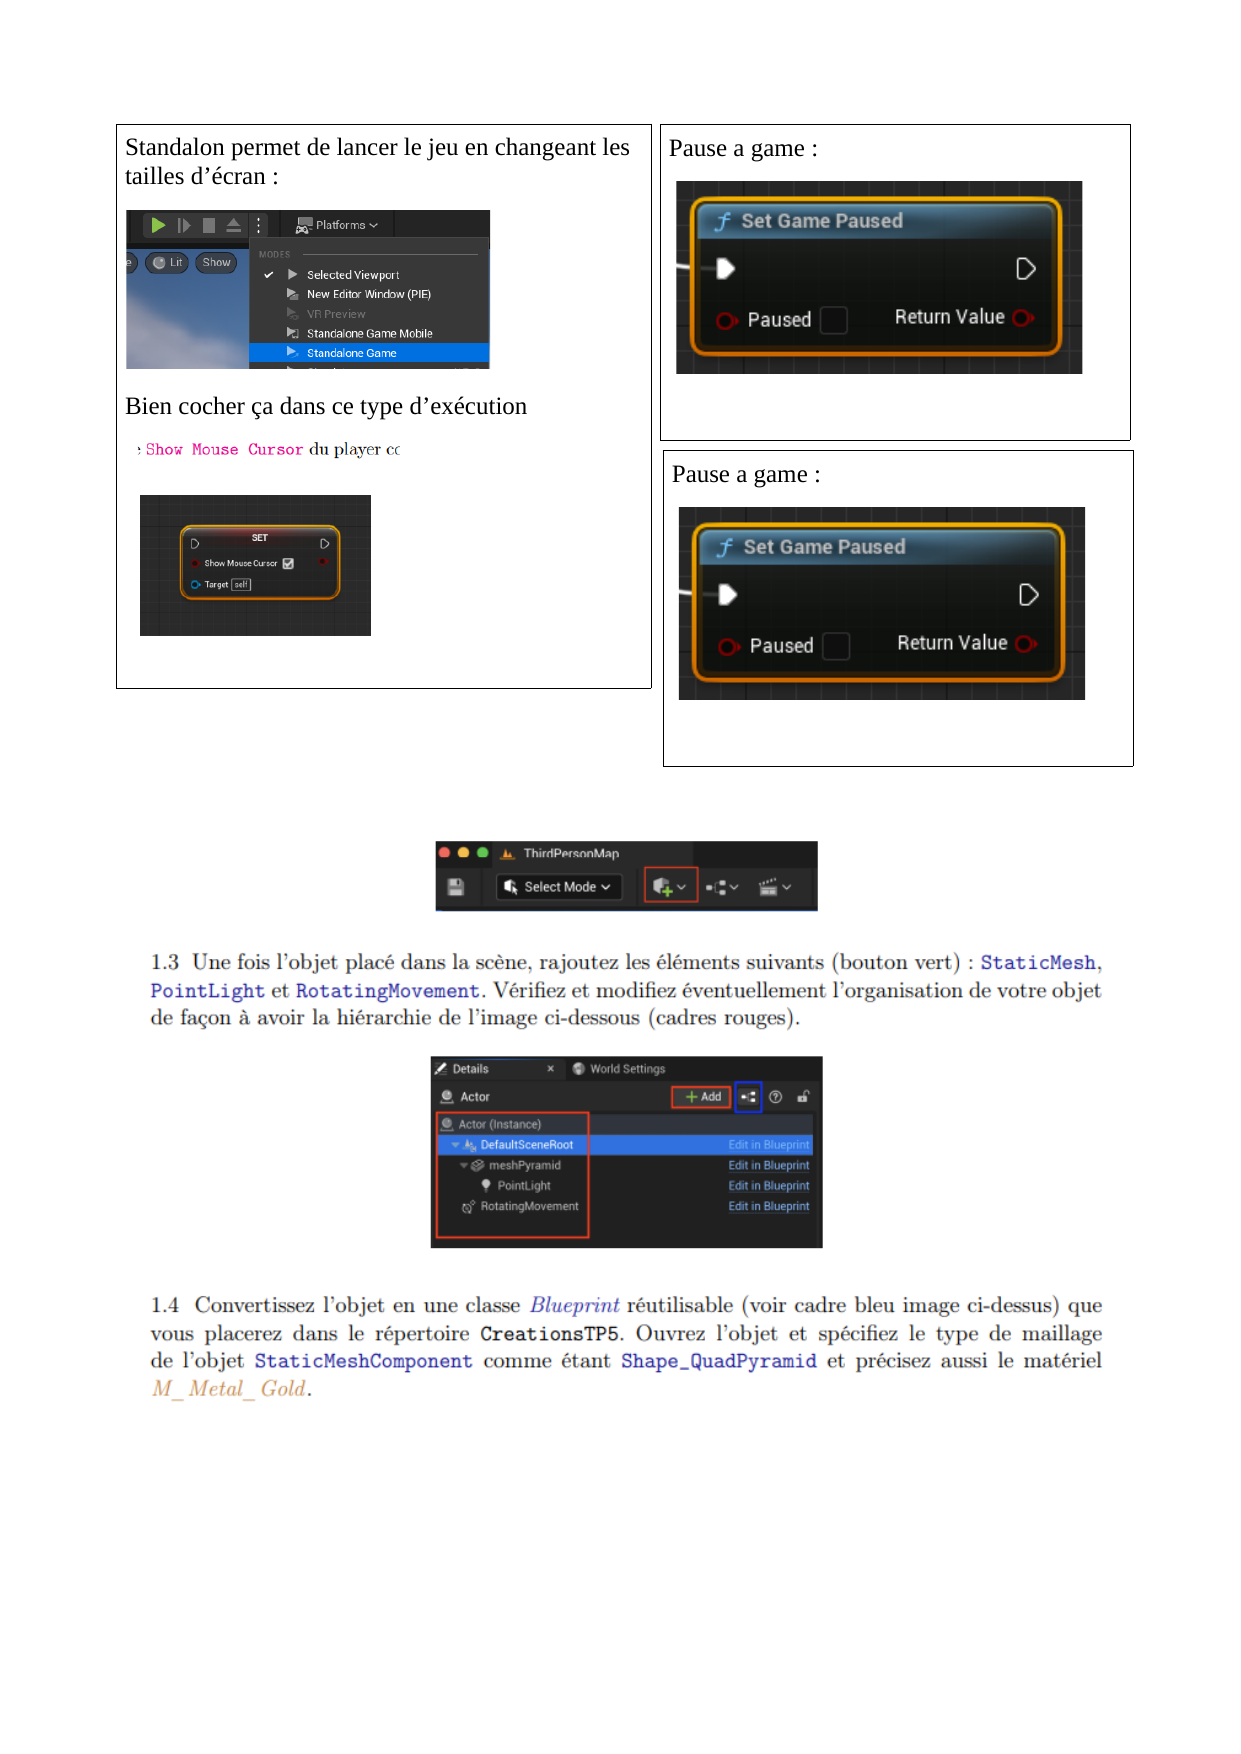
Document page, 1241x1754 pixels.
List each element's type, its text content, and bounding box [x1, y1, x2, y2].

picture [126, 210, 491, 369]
picture [678, 507, 1086, 700]
picture [676, 181, 1083, 374]
picture [125, 797, 1130, 1413]
text Pause a game : [672, 459, 1124, 488]
text Standalon permet de lancer le jeu en changeant les tailles d’écran : [125, 132, 642, 190]
text Pause a game : [669, 133, 1121, 162]
picture [137, 438, 400, 640]
text Bien cocher ça dans ce type d’exécution [125, 391, 642, 420]
